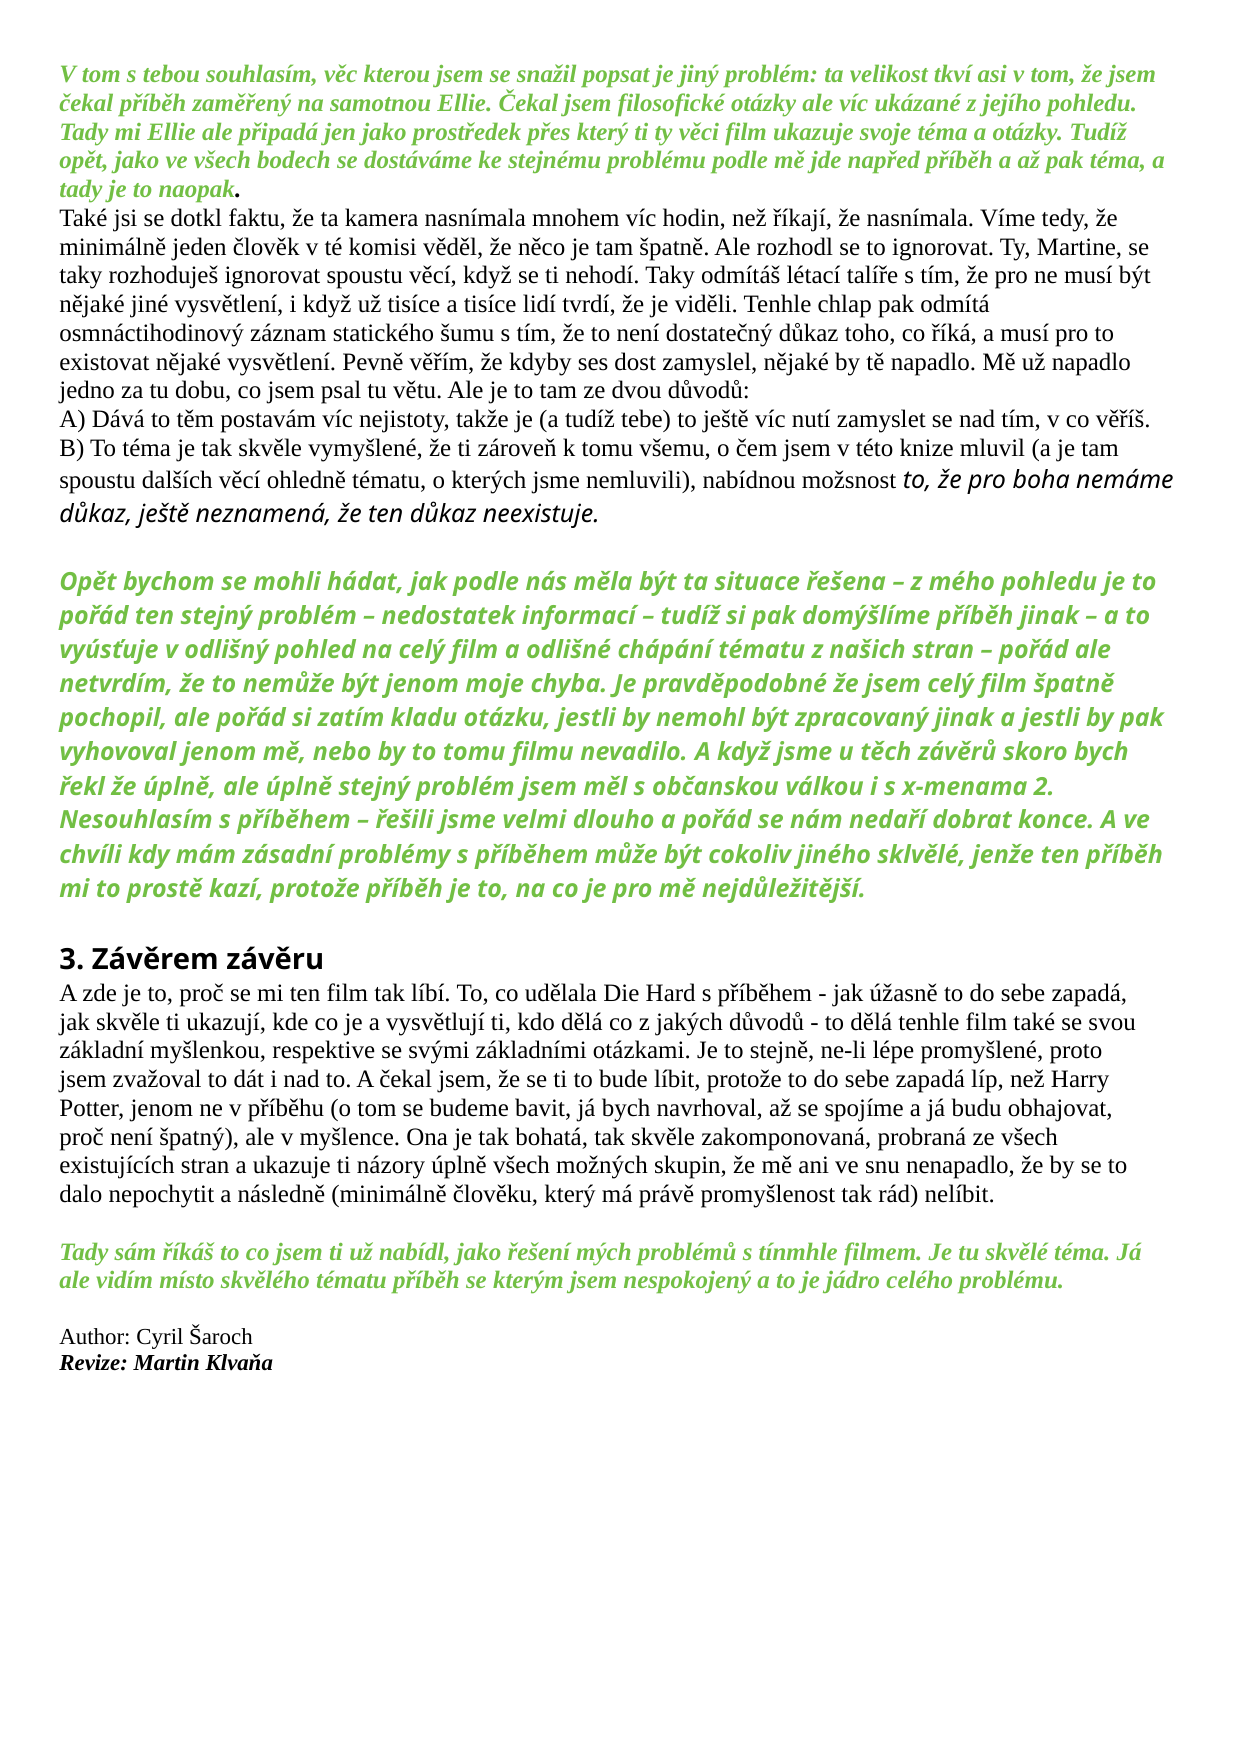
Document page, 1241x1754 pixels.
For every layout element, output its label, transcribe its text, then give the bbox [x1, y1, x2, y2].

text osmnáctihodinový záznam statického šumu s tím, že to není dostatečný důkaz toho, co říká, a musí pro to [59, 318, 1181, 347]
text existovat nějaké vysvětlení. Pevně věřím, že kdyby ses dost zamyslel, nějaké by tě napadlo. Mě už napadlo [59, 347, 1181, 375]
text dalo nepochytit a následně (minimálně člověku, který má právě promyšlenost tak rád) nelíbit. [59, 1179, 1181, 1208]
text Author: Cyril Šaroch [59, 1323, 1181, 1349]
text Opět bychom se mohli hádat, jak podle nás měla být ta situace řešena – z mého pohledu je to pořád ten stejný problém – nedostatek informací – tudíž si pak domýšlíme příběh jinak – a to vyúsťuje v odlišný pohled na celý film a odlišné chápání tématu z našich stran – pořád ale netvrdím, že to nemůže být jenom moje chyba. Je pravděpodobné že jsem celý film špatně pochopil, ale pořád si zatím kladu otázku, jestli by nemohl být zpracovaný jinak a jestli by pak vyhovoval jenom mě, nebo by to tomu filmu nevadilo. A když jsme u těch závěrů skoro bych řekl že úplně, ale úplně stejný problém jsem měl s občanskou válkou i s x-menama 2. Nesouhlasím s příběhem – řešili jsme velmi dlouho a pořád se nám nedaří dobrat konce. A ve chvíli kdy mám zásadní problémy s příběhem může být cokoliv jiného sklvělé, jenže ten příběh mi to prostě kazí, protože příběh je to, na co je pro mě nejdůležitější. [59, 564, 1181, 904]
text Také jsi se dotkl faktu, že ta kamera nasnímala mnohem víc hodin, než říkají, že nasnímala. Víme tedy, že [59, 203, 1181, 232]
text jedno za tu dobu, co jsem psal tu větu. Ale je to tam ze dvou důvodů: [59, 375, 1181, 404]
text taky rozhoduješ ignorovat spoustu věcí, když se ti nehodí. Taky odmítáš létací talíře s tím, že pro ne musí být [59, 260, 1181, 289]
text Revize: Martin Klvaňa [59, 1349, 1181, 1376]
text důkaz, ještě neznamená, že ten důkaz neexistuje. [59, 496, 1181, 530]
text B) To téma je tak skvěle vymyšlené, že ti zároveň k tomu všemu, o čem jsem v této knize mluvil (a je tam [59, 433, 1181, 462]
text jsem zvažoval to dát i nad to. A čekal jsem, že se ti to bude líbit, protože to do sebe zapadá líp, než Harry [59, 1064, 1181, 1093]
text V tom s tebou souhlasím, věc kterou jsem se snažil popsat je jiný problém: ta velikost tkví asi v tom, že jsem čekal příběh zaměřený na samotnou Ellie. Čekal jsem filosofické otázky ale víc ukázané z jejího pohledu. Tady mi Ellie ale připadá jen jako prostředek přes který ti ty věci film ukazuje svoje téma a otázky. Tudíž opět, jako ve všech bodech se dostáváme ke stejnému problému podle mě jde napřed příběh a až pak téma, a tady je to naopak. [59, 59, 1181, 203]
text A zde je to, proč se mi ten film tak líbí. To, co udělala Die Hard s příběhem - jak úžasně to do sebe zapadá, [59, 978, 1181, 1007]
text Tady sám říkáš to co jsem ti už nabídl, jako řešení mých problémů s tínmhle filmem. Je tu skvělé téma. Já ale vidím místo skvělého tématu příběh se kterým jsem nespokojený a to je jádro celého problému. [59, 1237, 1181, 1294]
text A) Dává to těm postavám víc nejistoty, takže je (a tudíž tebe) to ještě víc nutí zamyslet se nad tím, v co věříš. [59, 404, 1181, 433]
text spoustu dalších věcí ohledně tématu, o kterých jsme nemluvili), nabídnou možsnost to, že pro boha nemáme [59, 462, 1181, 496]
text základní myšlenkou, respektive se svými základními otázkami. Je to stejně, ne-li lépe promyšlené, proto [59, 1036, 1181, 1064]
text Potter, jenom ne v příběhu (o tom se budeme bavit, já bych navrhoval, až se spojíme a já budu obhajovat, [59, 1093, 1181, 1122]
text 3. Závěrem závěru [59, 938, 1181, 978]
text proč není špatný), ale v myšlence. Ona je tak bohatá, tak skvěle zakomponovaná, probraná ze všech [59, 1122, 1181, 1151]
text minimálně jeden člověk v té komisi věděl, že něco je tam špatně. Ale rozhodl se to ignorovat. Ty, Martine, se [59, 232, 1181, 260]
text existujících stran a ukazuje ti názory úplně všech možných skupin, že mě ani ve snu nenapadlo, že by se to [59, 1151, 1181, 1179]
text nějaké jiné vysvětlení, i když už tisíce a tisíce lidí tvrdí, že je viděli. Tenhle chlap pak odmítá [59, 289, 1181, 318]
text jak skvěle ti ukazují, kde co je a vysvětlují ti, kdo dělá co z jakých důvodů - to dělá tenhle film také se svou [59, 1007, 1181, 1036]
